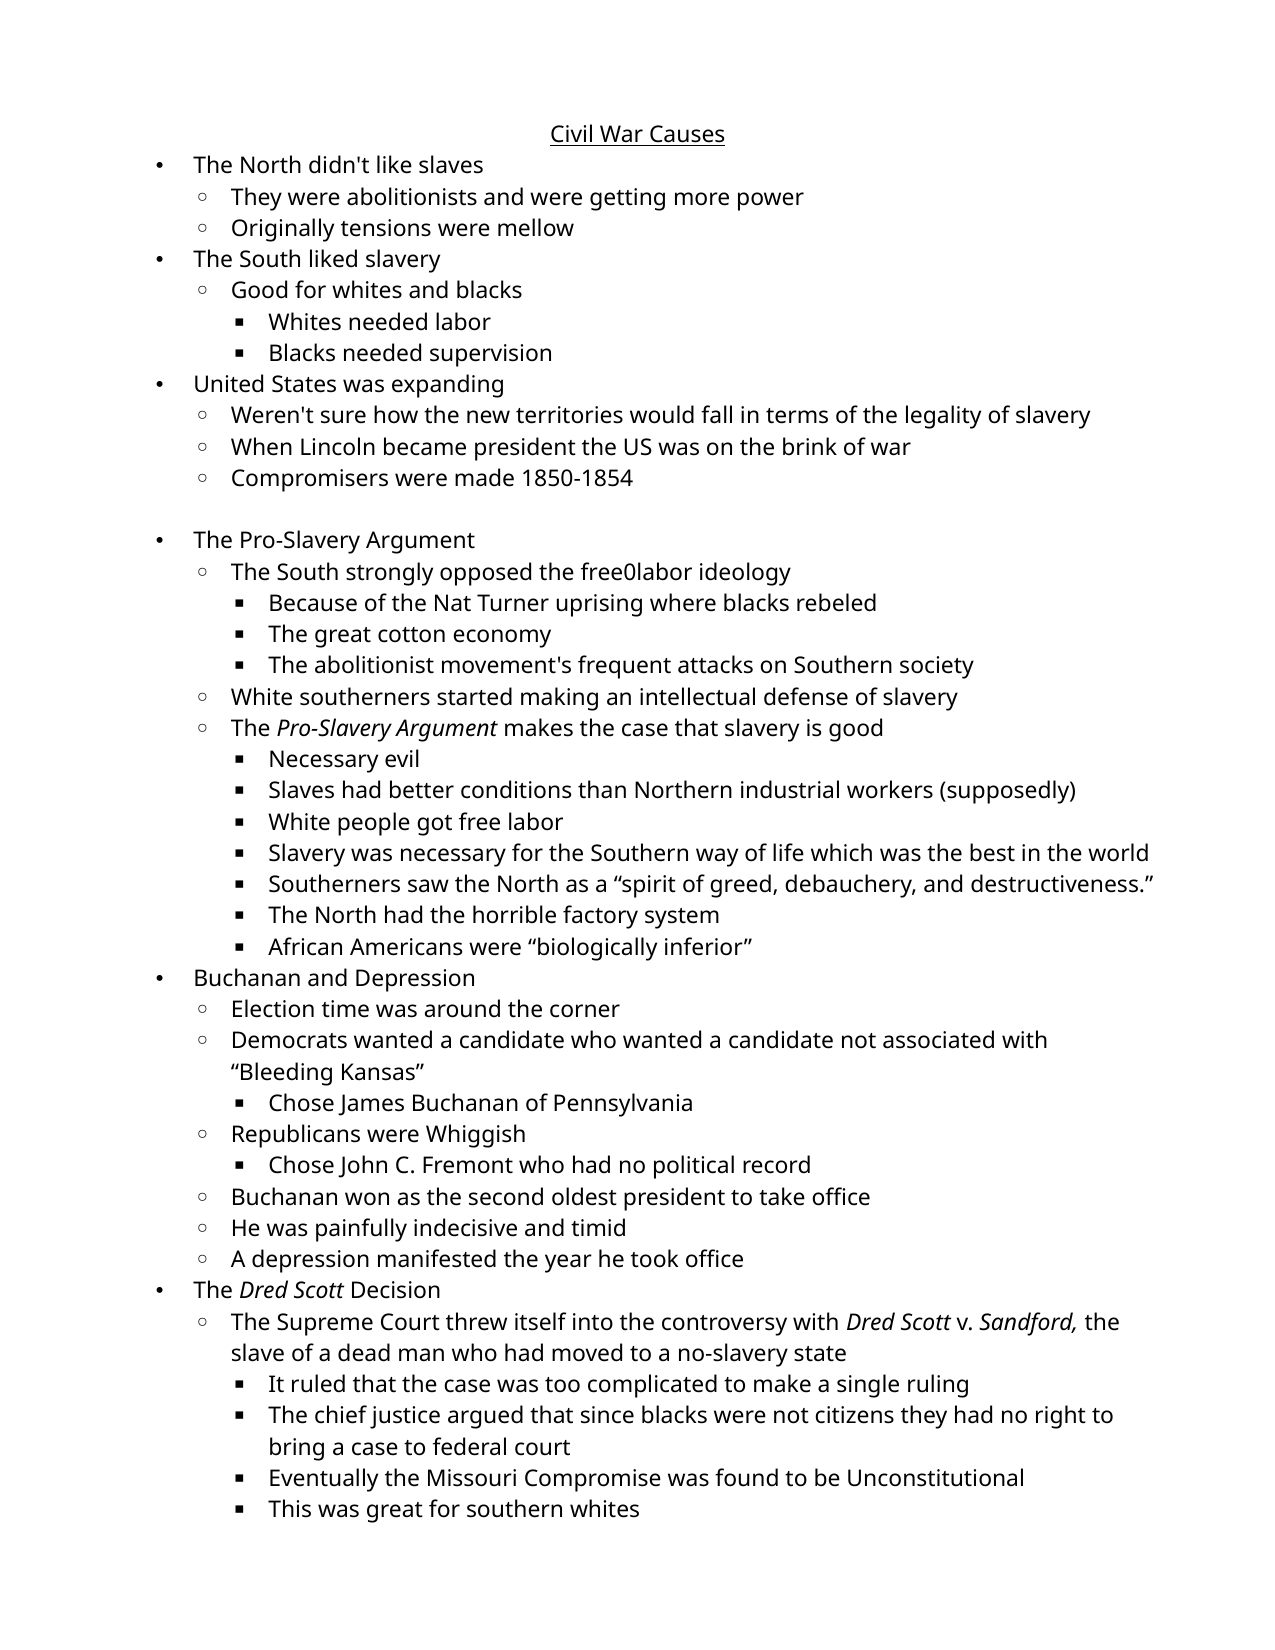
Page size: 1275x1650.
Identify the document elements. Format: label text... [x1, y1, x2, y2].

list The South strongly opposed the free0labor ideology [193, 556, 1157, 587]
list Whites needed labor [231, 306, 1157, 337]
list The Pro-Slavery Argument [156, 524, 1157, 556]
list The great cotton economy [231, 618, 1157, 649]
list Buchanan won as the second oldest president to take office [193, 1181, 1157, 1212]
list Chose John C. Fremont who had no political record [231, 1149, 1157, 1181]
list Eventually the Missouri Compromise was found to be Unconstitutional [231, 1462, 1157, 1493]
list White people got free labor [231, 806, 1157, 837]
list The chief justice argued that since blacks were not citizens they had no right to bring a case to federal court [231, 1399, 1157, 1462]
list Slaves had better conditions than Northern industrial workers (supposedly) [231, 774, 1157, 806]
list The Supreme Court threw itself into the controversy with Dred Scott v. Sandford, the slave of a dead man who had moved to a no-slavery state [193, 1306, 1157, 1368]
list The Dred Scott Decision [156, 1274, 1157, 1306]
list Because of the Nat Turner uprising where blacks rebeled [231, 587, 1157, 618]
list The North didn't like slaves [156, 149, 1157, 181]
list Good for whites and blacks [193, 274, 1157, 306]
list Republicans were Whiggish [193, 1118, 1157, 1149]
list United States was expanding [156, 368, 1157, 399]
list Southerners saw the North as a “spirit of greed, debauchery, and destructiveness.” [231, 868, 1157, 899]
list White southerners started making an intellectual defense of slavery [193, 681, 1157, 712]
list Chose James Buchanan of Pennsylvania [231, 1087, 1157, 1118]
list Buchanan and Depression [156, 962, 1157, 993]
list Slavery was necessary for the Southern way of life which was the best in the world [231, 837, 1157, 868]
list Compromisers were made 1850-1854 [193, 462, 1157, 493]
list Weren't sure how the new territories would fall in terms of the legality of slavery [193, 399, 1157, 431]
list Democrats wanted a candidate who wanted a candidate not associated with “Bleeding Kansas” [193, 1024, 1157, 1087]
text Civil War Causes [118, 118, 1157, 149]
list The South liked slavery [156, 243, 1157, 274]
list The North had the horrible factory system [231, 899, 1157, 931]
list The Pro-Slavery Argument makes the case that slavery is good [193, 712, 1157, 743]
list Necessary evil [231, 743, 1157, 774]
list Originally tensions were mellow [193, 212, 1157, 243]
list When Lincoln became president the US was on the brink of war [193, 431, 1157, 462]
list He was painfully indecisive and timid [193, 1212, 1157, 1243]
list The abolitionist movement's frequent attacks on Southern society [231, 649, 1157, 681]
list They were abolitionists and were getting more power [193, 181, 1157, 212]
list This was great for southern whites [231, 1493, 1157, 1524]
list Blacks needed supervision [231, 337, 1157, 368]
list Election time was around the corner [193, 993, 1157, 1024]
list A depression manifested the year he took office [193, 1243, 1157, 1274]
list It ruled that the case was too complicated to make a single ruling [231, 1368, 1157, 1399]
list African Americans were “biologically inferior” [231, 931, 1157, 962]
